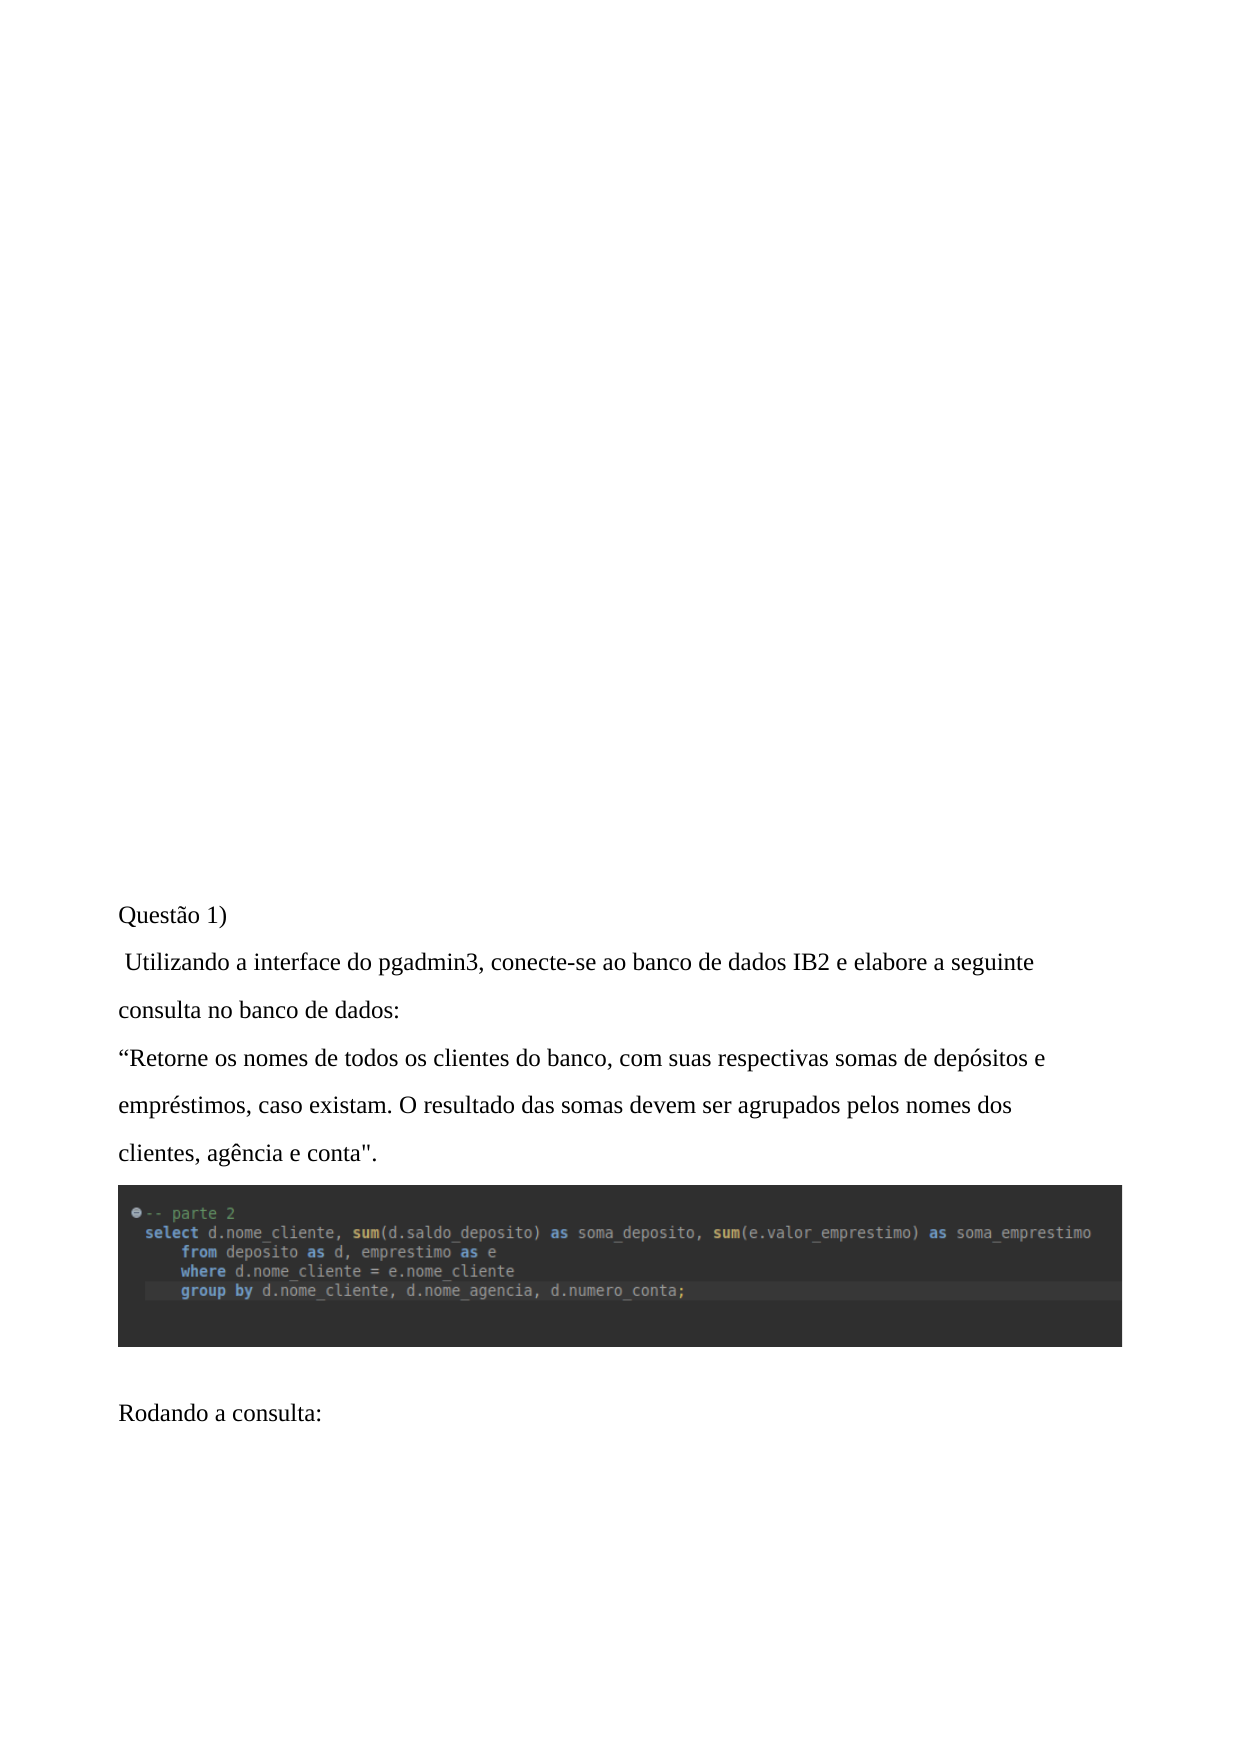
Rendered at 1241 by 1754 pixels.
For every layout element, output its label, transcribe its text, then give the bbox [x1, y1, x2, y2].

text Utilizando a interface do pgadmin3, conecte-se ao banco de dados IB2 e elabore a seguinte [118, 947, 1122, 976]
text Rodando a consulta: [118, 1398, 1122, 1427]
text “Retorne os nomes de todos os clientes do banco, com suas respectivas somas de depósitos e [118, 1043, 1122, 1071]
text consulta no banco de dados: [118, 995, 1122, 1024]
picture [118, 1185, 1123, 1347]
text Questão 1) [118, 900, 1122, 928]
text clientes, agência e conta". [118, 1138, 1122, 1167]
text empréstimos, caso existam. O resultado das somas devem ser agrupados pelos nomes dos [118, 1090, 1122, 1119]
